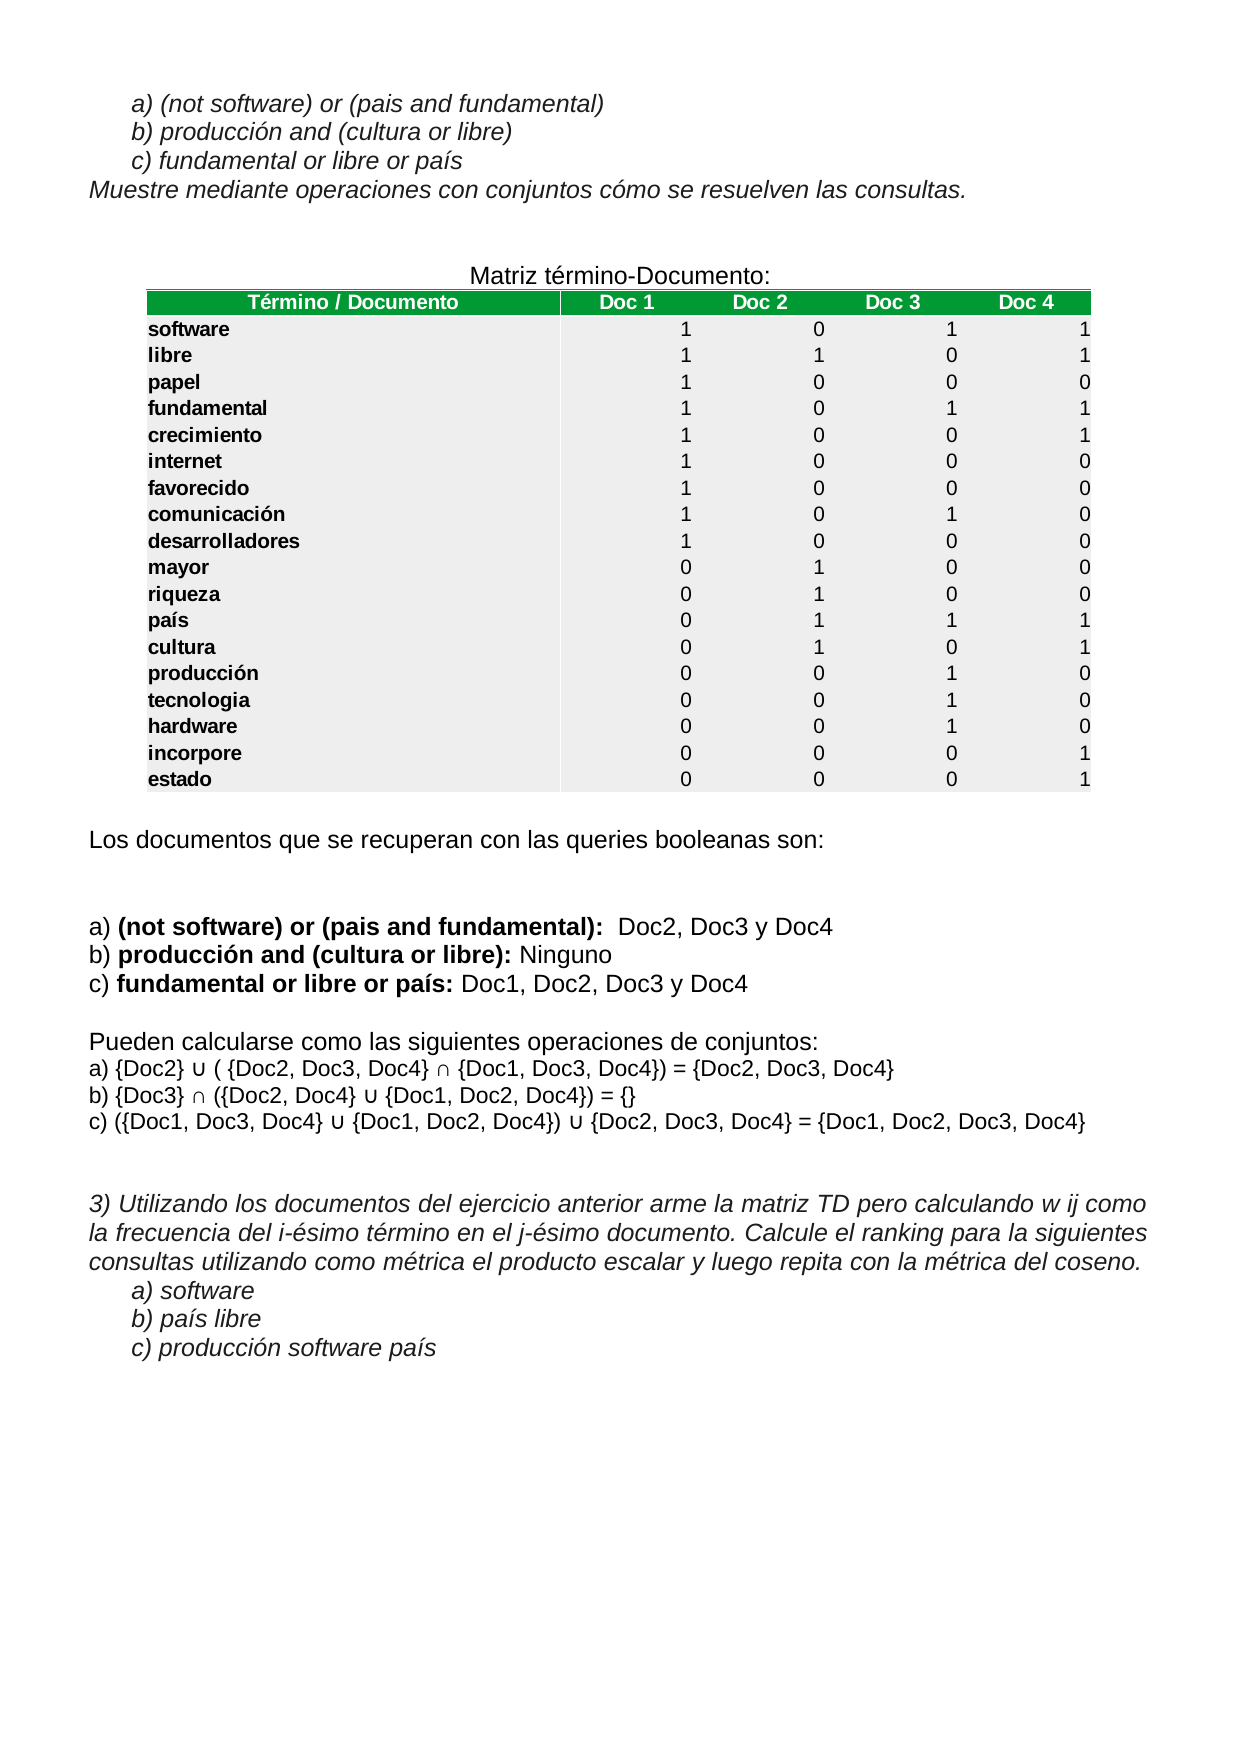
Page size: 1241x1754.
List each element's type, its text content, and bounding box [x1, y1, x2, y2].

text 3) Utilizando los documentos del ejercicio anterior arme la matriz TD pero calculando w ij como la frecuencia del i-ésimo término en el j-ésimo documento. Calcule el ranking para la siguientes consultas utilizando como métrica el producto escalar y luego repita con la métrica del coseno. a) software [88, 1189, 1152, 1304]
text c) fundamental or libre or país: Doc1, Doc2, Doc3 y Doc4 [88, 969, 1152, 998]
text Pueden calcularse como las siguientes operaciones de conjuntos: [88, 1026, 1152, 1055]
text b) producción and (cultura or libre) [88, 117, 1152, 146]
text b) producción and (cultura or libre): Ninguno [88, 940, 1152, 969]
text a) (not software) or (pais and fundamental): Doc2, Doc3 y Doc4 [88, 911, 1152, 940]
text c) ({Doc1, Doc3, Doc4} ∪ {Doc1, Doc2, Doc4}) ∪ {Doc2, Doc3, Doc4} = {Doc1, Doc2, Doc3, Doc4} [88, 1108, 1152, 1134]
text c) fundamental or libre or país [88, 146, 1152, 175]
text b) {Doc3} ∩ ({Doc2, Doc4} ∪ {Doc1, Doc2, Doc4}) = {} [88, 1082, 1152, 1108]
text Matriz término-Documento: [88, 261, 1152, 796]
text c) producción software país [88, 1333, 1152, 1362]
text b) país libre [88, 1304, 1152, 1333]
text a) {Doc2} ∪ ( {Doc2, Doc3, Doc4} ∩ {Doc1, Doc3, Doc4}) = {Doc2, Doc3, Doc4} [88, 1055, 1152, 1082]
text a) (not software) or (pais and fundamental) [88, 88, 1152, 117]
text Muestre mediante operaciones con conjuntos cómo se resuelven las consultas. [88, 175, 1152, 203]
text Los documentos que se recuperan con las queries booleanas son: [88, 825, 1152, 854]
